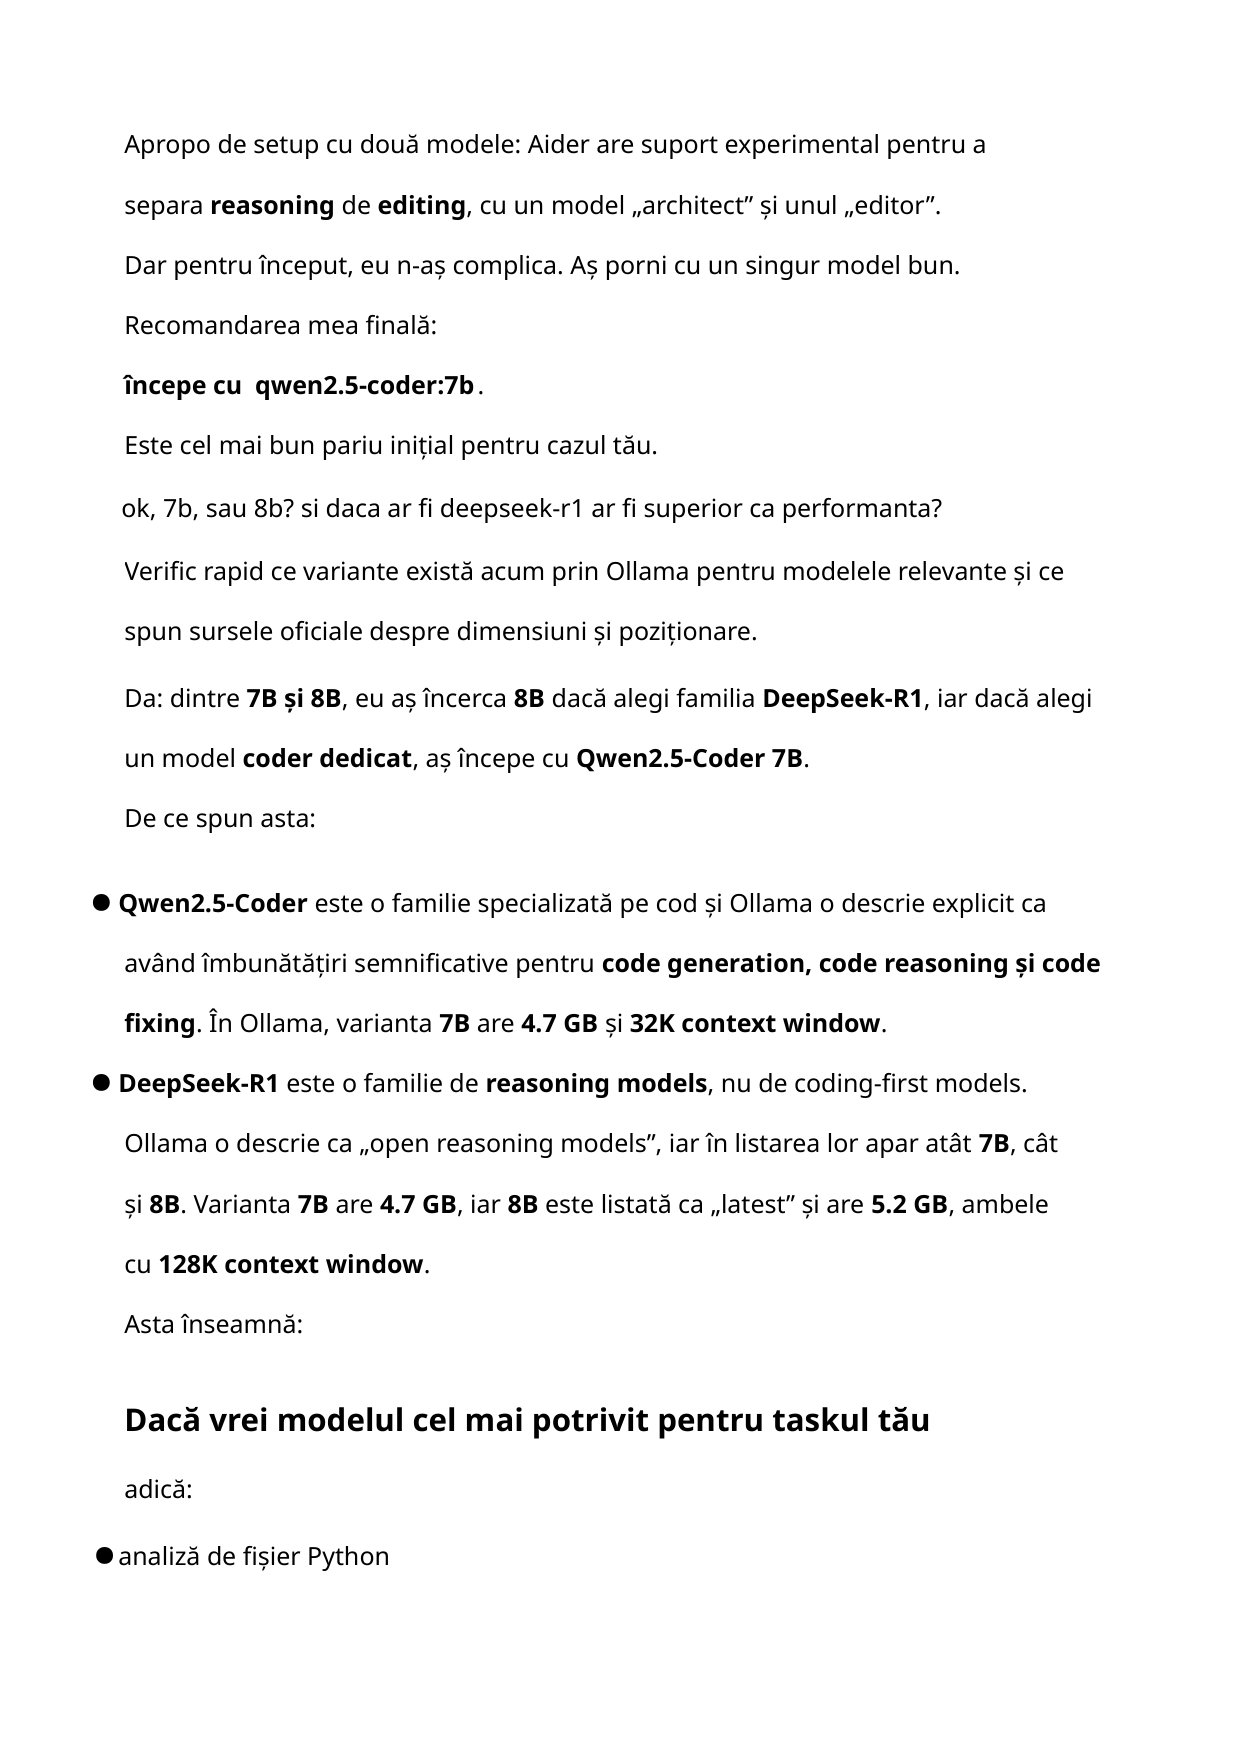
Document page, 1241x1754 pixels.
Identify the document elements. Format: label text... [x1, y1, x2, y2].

text Verific rapid ce variante există acum prin Ollama pentru modelele relevante și ce spun sursele oficiale despre dimensiuni și poziționare. [119, 549, 1122, 651]
text Da: dintre 7B și 8B, eu aș încerca 8B dacă alegi familia DeepSeek-R1, iar dacă alegi un model coder dedicat, aș începe cu Qwen2.5-Coder 7B. [119, 674, 1122, 778]
list Qwen2.5-Coder este o familie specializată pe cod și Ollama o descrie explicit ca având îmbunătățiri semnificative pentru code generation, code reasoning și code fixing. În Ollama, varianta 7B are 4.7 GB și 32K context window. [119, 880, 1122, 1043]
list DeepSeek-R1 este o familie de reasoning models, nu de coding-first models. Ollama o descrie ca „open reasoning models”, iar în listarea lor apar atât 7B, cât și 8B. Varianta 7B are 4.7 GB, iar 8B este listată ca „latest” și are 5.2 GB, ambele cu 128K context window. [119, 1060, 1122, 1283]
list analiză de fișier Python [119, 1532, 1122, 1578]
text [947, 488, 1122, 528]
text Asta înseamnă: [119, 1300, 1122, 1343]
text Recomandarea mea finală: începe cu qwen2.5-coder:7b. Este cel mai bun pariu inițial pentru cazul tău. [119, 301, 1122, 468]
text De ce spun asta: [119, 794, 1122, 838]
text Apropo de setup cu două modele: Aider are suport experimental pentru a separa reasoning de editing, cu un model „architect” și unul „editor”. Dar pentru început, eu n-aș complica. Aș porni cu un singur model bun. [119, 122, 1122, 284]
text adică: [119, 1466, 1122, 1509]
subtitle Dacă vrei modelul cel mai potrivit pentru taskul tău [119, 1392, 1122, 1443]
text ok, 7b, sau 8b? si daca ar fi deepseek-r1 ar fi superior ca performanta? [122, 489, 946, 528]
